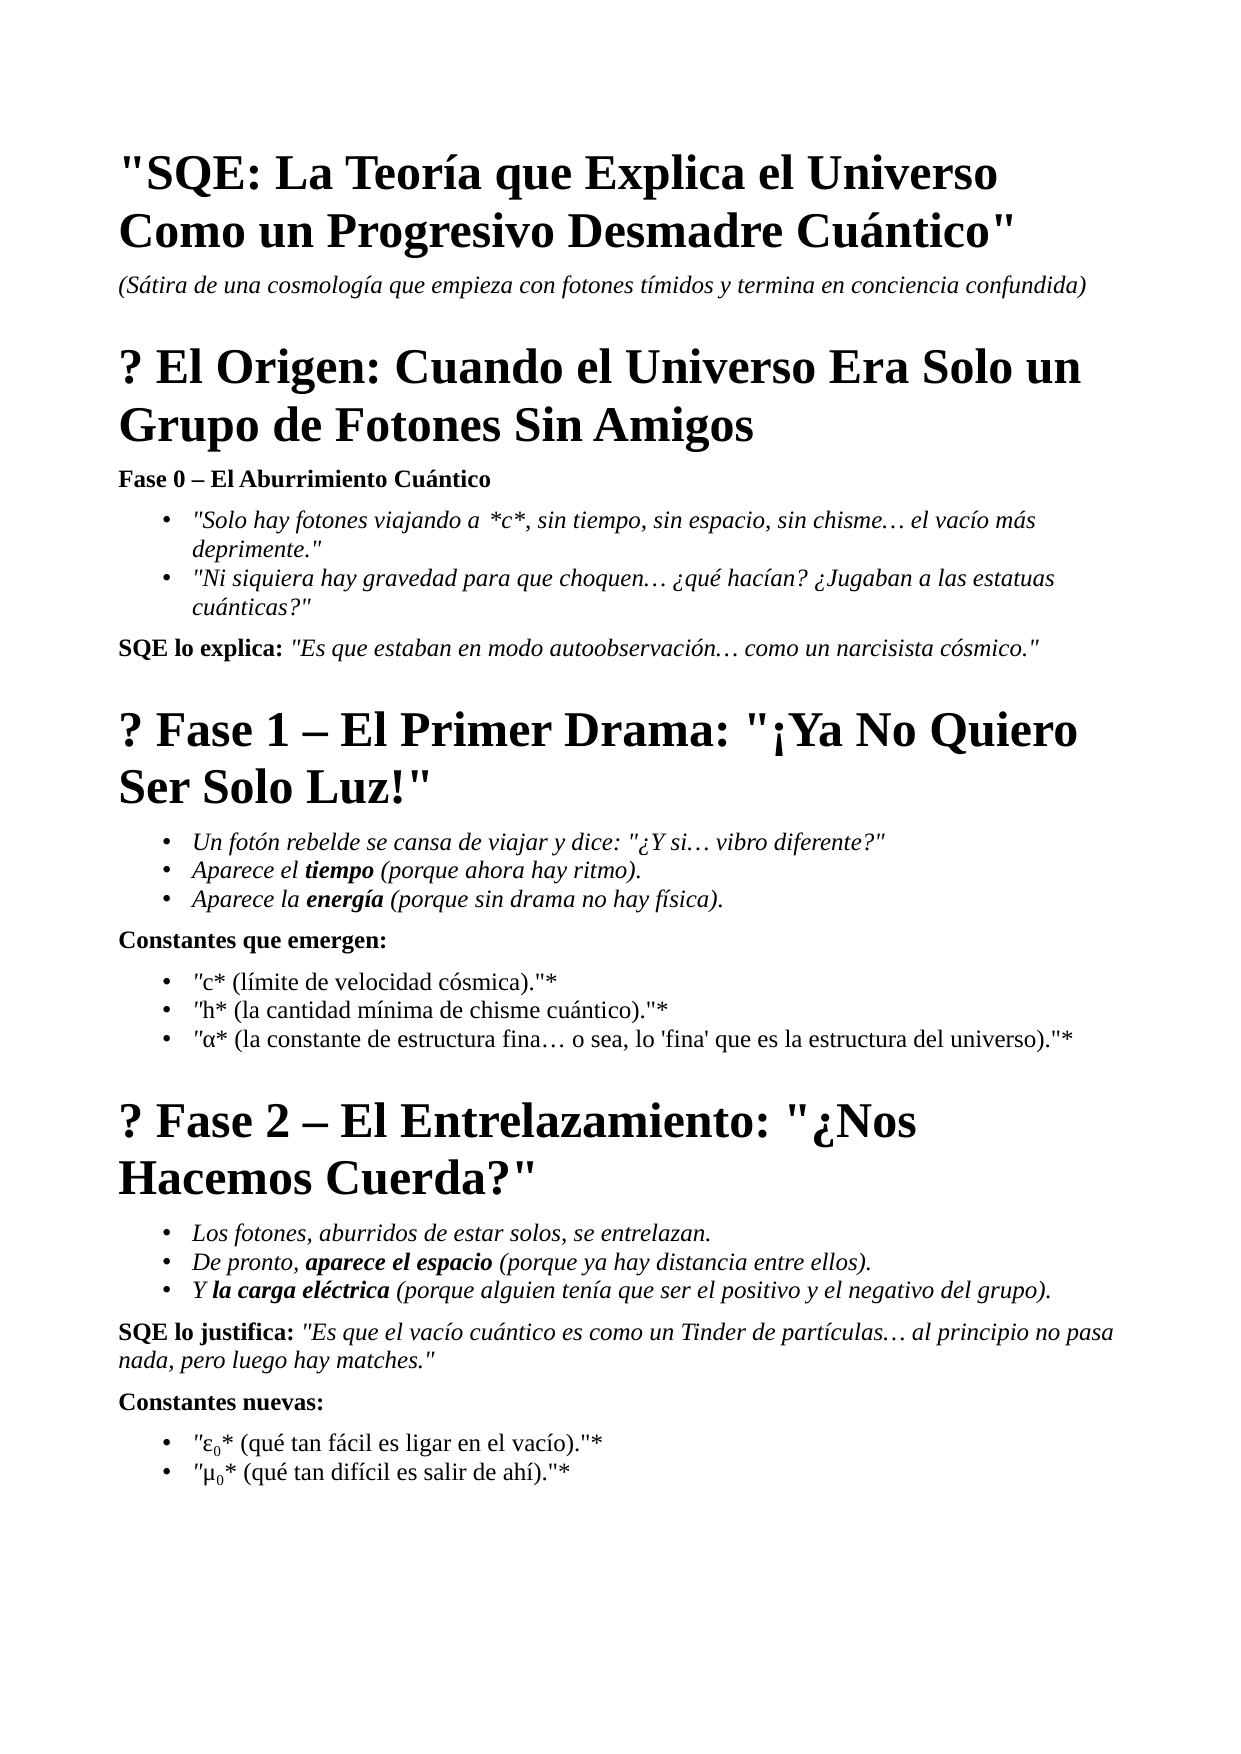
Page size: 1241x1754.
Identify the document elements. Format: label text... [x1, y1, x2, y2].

list "μ₀* (qué tan difícil es salir de ahí)."* [162, 1457, 1122, 1486]
list De pronto, aparece el espacio (porque ya hay distancia entre ellos). [162, 1247, 1122, 1276]
list "c* (límite de velocidad cósmica)."* [162, 967, 1122, 996]
text Constantes que emergen: [118, 926, 1122, 954]
text Fase 0 – El Aburrimiento Cuántico [118, 464, 1122, 493]
list "α* (la constante de estructura fina… o sea, lo 'fina' que es la estructura del universo)."* [162, 1024, 1122, 1053]
subtitle ? Fase 2 – El Entrelazamiento: "¿Nos Hacemos Cuerda?" [118, 1091, 1122, 1206]
text Constantes nuevas: [118, 1387, 1122, 1416]
list "ε₀* (qué tan fácil es ligar en el vacío)."* [162, 1428, 1122, 1457]
list Y la carga eléctrica (porque alguien tenía que ser el positivo y el negativo del grupo). [162, 1276, 1122, 1304]
list "Solo hay fotones viajando a *c*, sin tiempo, sin espacio, sin chisme… el vacío más deprimente." [162, 506, 1122, 563]
text SQE lo justifica: "Es que el vacío cuántico es como un Tinder de partículas… al principio no pasa nada, pero luego hay matches." [118, 1317, 1122, 1374]
subtitle ? Fase 1 – El Primer Drama: "¡Ya No Quiero Ser Solo Luz!" [118, 699, 1122, 814]
list Aparece la energía (porque sin drama no hay física). [162, 884, 1122, 913]
subtitle "SQE: La Teoría que Explica el Universo Como un Progresivo Desmadre Cuántico" [118, 143, 1122, 258]
list Un fotón rebelde se cansa de viajar y dice: "¿Y si… vibro diferente?" [162, 827, 1122, 856]
text (Sátira de una cosmología que empieza con fotones tímidos y termina en conciencia confundida) [118, 271, 1122, 299]
list Aparece el tiempo (porque ahora hay ritmo). [162, 856, 1122, 884]
list Los fotones, aburridos de estar solos, se entrelazan. [162, 1218, 1122, 1247]
subtitle ? El Origen: Cuando el Universo Era Solo un Grupo de Fotones Sin Amigos [118, 337, 1122, 452]
text SQE lo explica: "Es que estaban en modo autoobservación… como un narcisista cósmico." [118, 633, 1122, 662]
list "Ni siquiera hay gravedad para que choquen… ¿qué hacían? ¿Jugaban a las estatuas cuánticas?" [162, 563, 1122, 621]
list "h* (la cantidad mínima de chisme cuántico)."* [162, 996, 1122, 1024]
